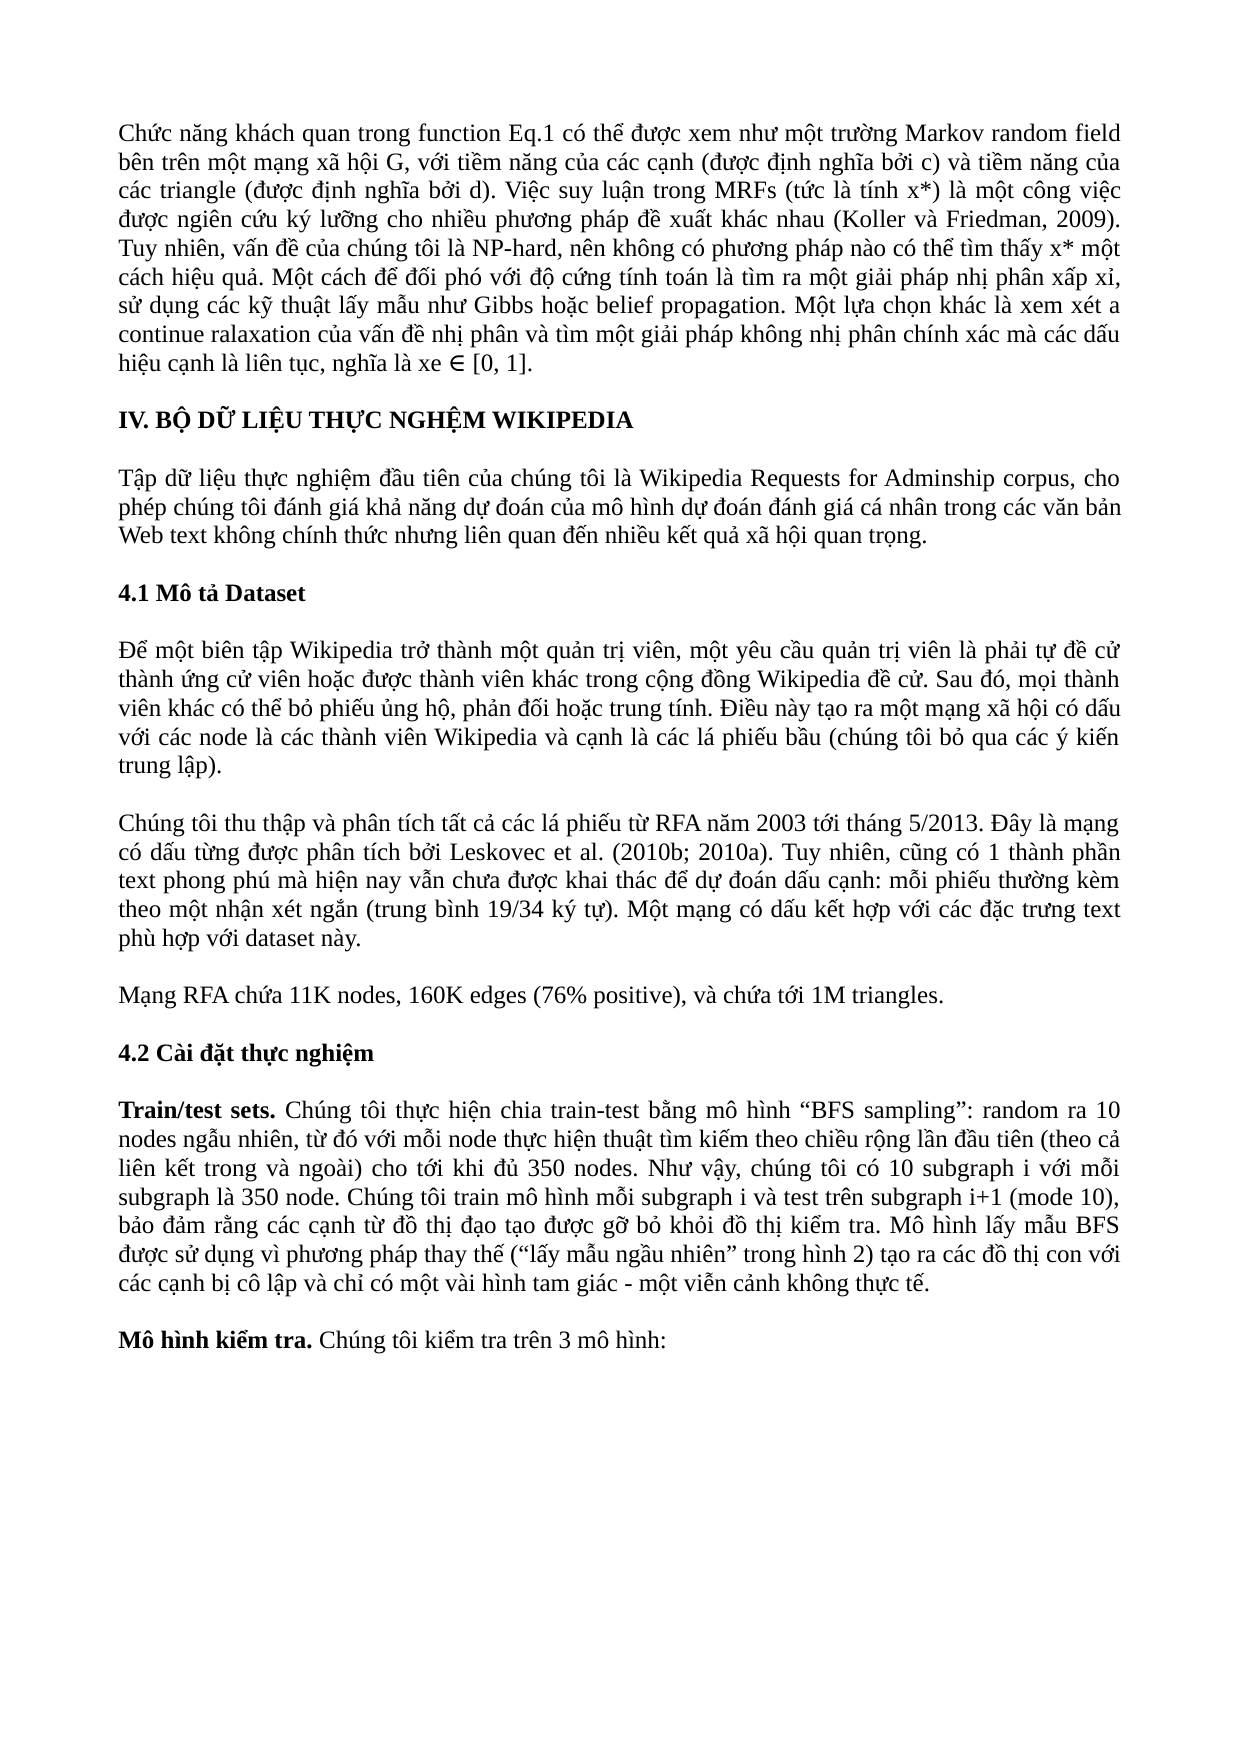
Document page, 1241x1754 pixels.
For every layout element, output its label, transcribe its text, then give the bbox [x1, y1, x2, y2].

text Mạng RFA chứa 11K nodes, 160K edges (76% positive), và chứa tới 1M triangles. [118, 981, 1122, 1009]
text Chúng tôi thu thập và phân tích tất cả các lá phiếu từ RFA năm 2003 tới tháng 5/2013. Đây là mạng có dấu từng được phân tích bởi Leskovec et al. (2010b; 2010a). Tuy nhiên, cũng có 1 thành phần text phong phú mà hiện nay vẫn chưa được khai thác để dự đoán dấu cạnh: mỗi phiếu thường kèm theo một nhận xét ngắn (trung bình 19/34 ký tự). Một mạng có dấu kết hợp với các đặc trưng text phù hợp với dataset này. [118, 808, 1122, 952]
text 4.1 Mô tả Dataset [118, 578, 1122, 607]
text Để một biên tập Wikipedia trở thành một quản trị viên, một yêu cầu quản trị viên là phải tự đề cử thành ứng cử viên hoặc được thành viên khác trong cộng đồng Wikipedia đề cử. Sau đó, mọi thành viên khác có thể bỏ phiếu ủng hộ, phản đối hoặc trung tính. Điều này tạo ra một mạng xã hội có dấu với các node là các thành viên Wikipedia và cạnh là các lá phiếu bầu (chúng tôi bỏ qua các ý kiến trung lập). [118, 636, 1122, 779]
text Chức năng khách quan trong function Eq.1 có thể được xem như một trường Markov random field bên trên một mạng xã hội G, với tiềm năng của các cạnh (được định nghĩa bởi c) và tiềm năng của các triangle (được định nghĩa bởi d). Việc suy luận trong MRFs (tức là tính x*) là một công việc được ngiên cứu ký lưỡng cho nhiều phương pháp đề xuất khác nhau (Koller và Friedman, 2009). Tuy nhiên, vấn đề của chúng tôi là NP-hard, nên không có phương pháp nào có thể tìm thấy x* một cách hiệu quả. Một cách để đối phó với độ cứng tính toán là tìm ra một giải pháp nhị phân xấp xỉ, sử dụng các kỹ thuật lấy mẫu như Gibbs hoặc belief propagation. Một lựa chọn khác là xem xét a continue ralaxation của vấn đề nhị phân và tìm một giải pháp không nhị phân chính xác mà các dấu hiệu cạnh là liên tục, nghĩa là xe ∈ [0, 1]. [118, 118, 1122, 377]
text 4.2 Cài đặt thực nghiệm [118, 1038, 1122, 1067]
text IV. BỘ DỮ LIỆU THỰC NGHỆM WIKIPEDIA [118, 406, 1122, 434]
text Train/test sets. Chúng tôi thực hiện chia train-test bằng mô hình “BFS sampling”: random ra 10 nodes ngẫu nhiên, từ đó với mỗi node thực hiện thuật tìm kiếm theo chiều rộng lần đầu tiên (theo cả liên kết trong và ngoài) cho tới khi đủ 350 nodes. Như vậy, chúng tôi có 10 subgraph i với mỗi subgraph là 350 node. Chúng tôi train mô hình mỗi subgraph i và test trên subgraph i+1 (mode 10), bảo đảm rằng các cạnh từ đồ thị đạo tạo được gỡ bỏ khỏi đồ thị kiểm tra. Mô hình lấy mẫu BFS được sử dụng vì phương pháp thay thế (“lấy mẫu ngầu nhiên” trong hình 2) tạo ra các đồ thị con với các cạnh bị cô lập và chỉ có một vài hình tam giác - một viễn cảnh không thực tế. [118, 1096, 1122, 1297]
text Mô hình kiểm tra. Chúng tôi kiểm tra trên 3 mô hình: [118, 1326, 1122, 1354]
text Tập dữ liệu thực nghiệm đầu tiên của chúng tôi là Wikipedia Requests for Adminship corpus, cho phép chúng tôi đánh giá khả năng dự đoán của mô hình dự đoán đánh giá cá nhân trong các văn bản Web text không chính thức nhưng liên quan đến nhiều kết quả xã hội quan trọng. [118, 463, 1122, 549]
